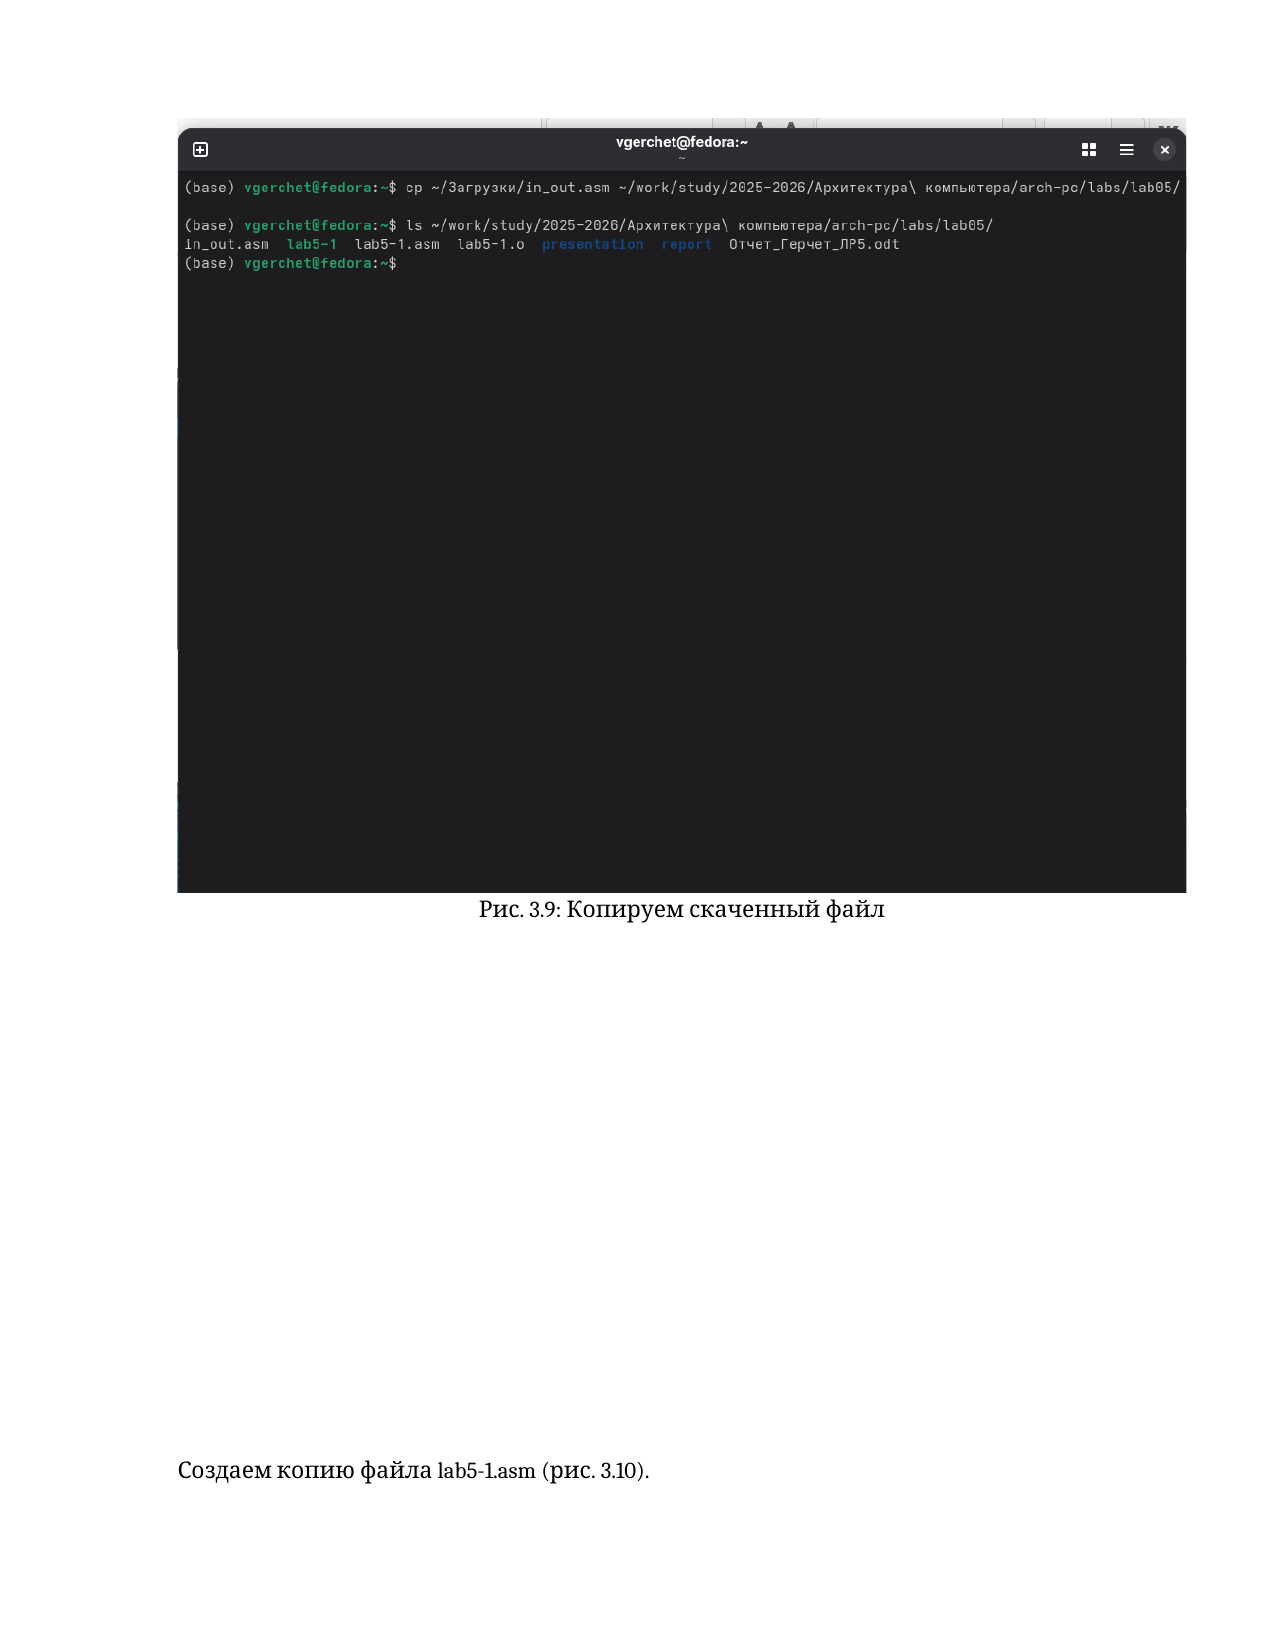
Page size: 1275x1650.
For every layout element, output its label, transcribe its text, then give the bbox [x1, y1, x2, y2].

text Рис. 3.9: Копируем скаченный файл [177, 893, 1186, 923]
picture [177, 118, 1187, 893]
text Создаем копию файла lab5-1.asm (рис. 3.10). [177, 1458, 1186, 1484]
